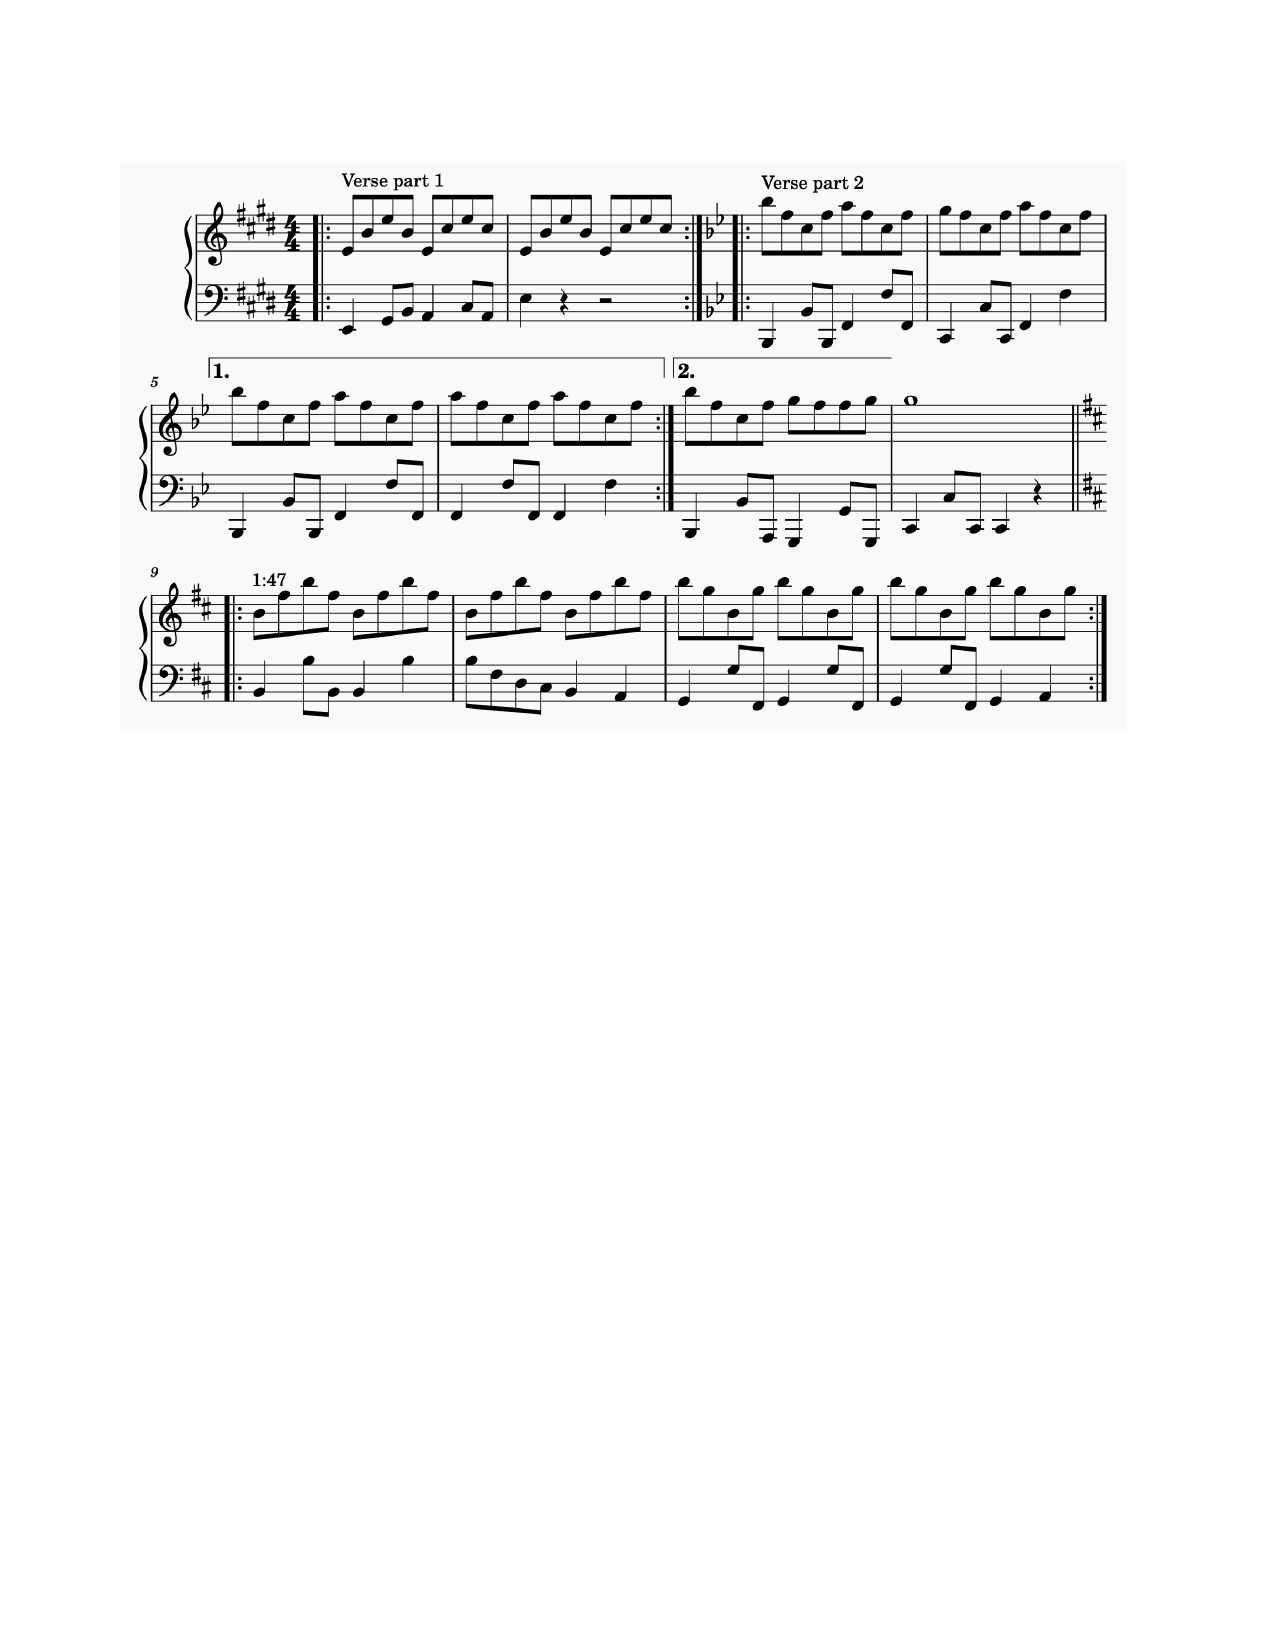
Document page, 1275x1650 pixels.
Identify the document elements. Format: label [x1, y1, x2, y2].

picture [119, 161, 1127, 730]
